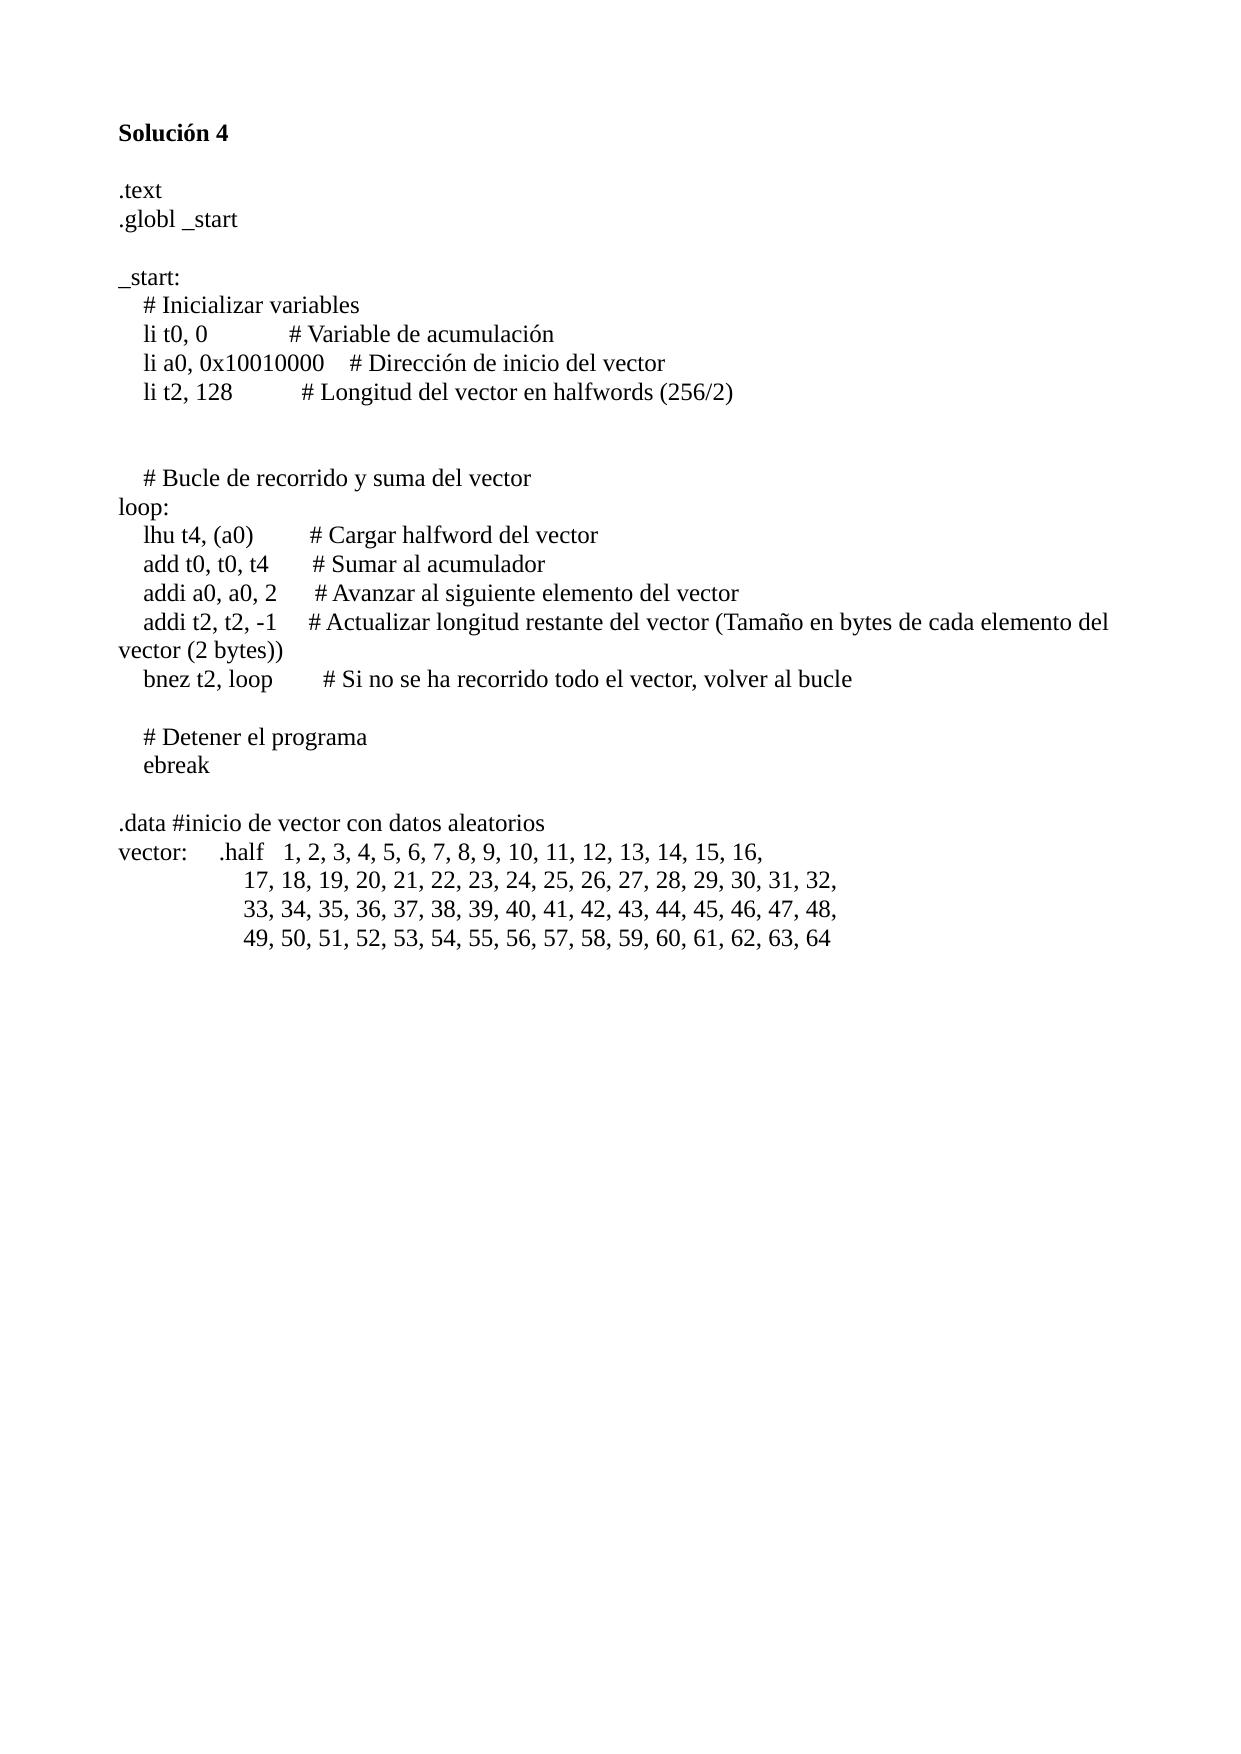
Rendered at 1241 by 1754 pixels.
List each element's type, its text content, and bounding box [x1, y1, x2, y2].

text Solución 4 [118, 118, 1122, 147]
text # Inicializar variables [118, 291, 1122, 319]
text ebreak [118, 751, 1122, 779]
text li a0, 0x10010000 # Dirección de inicio del vector [118, 348, 1122, 377]
text addi a0, a0, 2 # Avanzar al siguiente elemento del vector [118, 578, 1122, 607]
text 33, 34, 35, 36, 37, 38, 39, 40, 41, 42, 43, 44, 45, 46, 47, 48, [118, 894, 1122, 923]
text _start: [118, 262, 1122, 291]
text .text [118, 176, 1122, 204]
text # Bucle de recorrido y suma del vector [118, 463, 1122, 492]
text li t0, 0 # Variable de acumulación [118, 319, 1122, 348]
text vector: .half 1, 2, 3, 4, 5, 6, 7, 8, 9, 10, 11, 12, 13, 14, 15, 16, [118, 837, 1122, 866]
text li t2, 128 # Longitud del vector en halfwords (256/2) [118, 377, 1122, 406]
text addi t2, t2, -1 # Actualizar longitud restante del vector (Tamaño en bytes de cada elemento del vector (2 bytes)) [118, 607, 1122, 664]
text .data #inicio de vector con datos aleatorios [118, 808, 1122, 837]
text 49, 50, 51, 52, 53, 54, 55, 56, 57, 58, 59, 60, 61, 62, 63, 64 [118, 923, 1122, 952]
text 17, 18, 19, 20, 21, 22, 23, 24, 25, 26, 27, 28, 29, 30, 31, 32, [118, 866, 1122, 894]
text loop: [118, 492, 1122, 521]
text .globl _start [118, 204, 1122, 233]
text add t0, t0, t4 # Sumar al acumulador [118, 549, 1122, 578]
text lhu t4, (a0) # Cargar halfword del vector [118, 521, 1122, 549]
text # Detener el programa [118, 722, 1122, 751]
text bnez t2, loop # Si no se ha recorrido todo el vector, volver al bucle [118, 664, 1122, 693]
